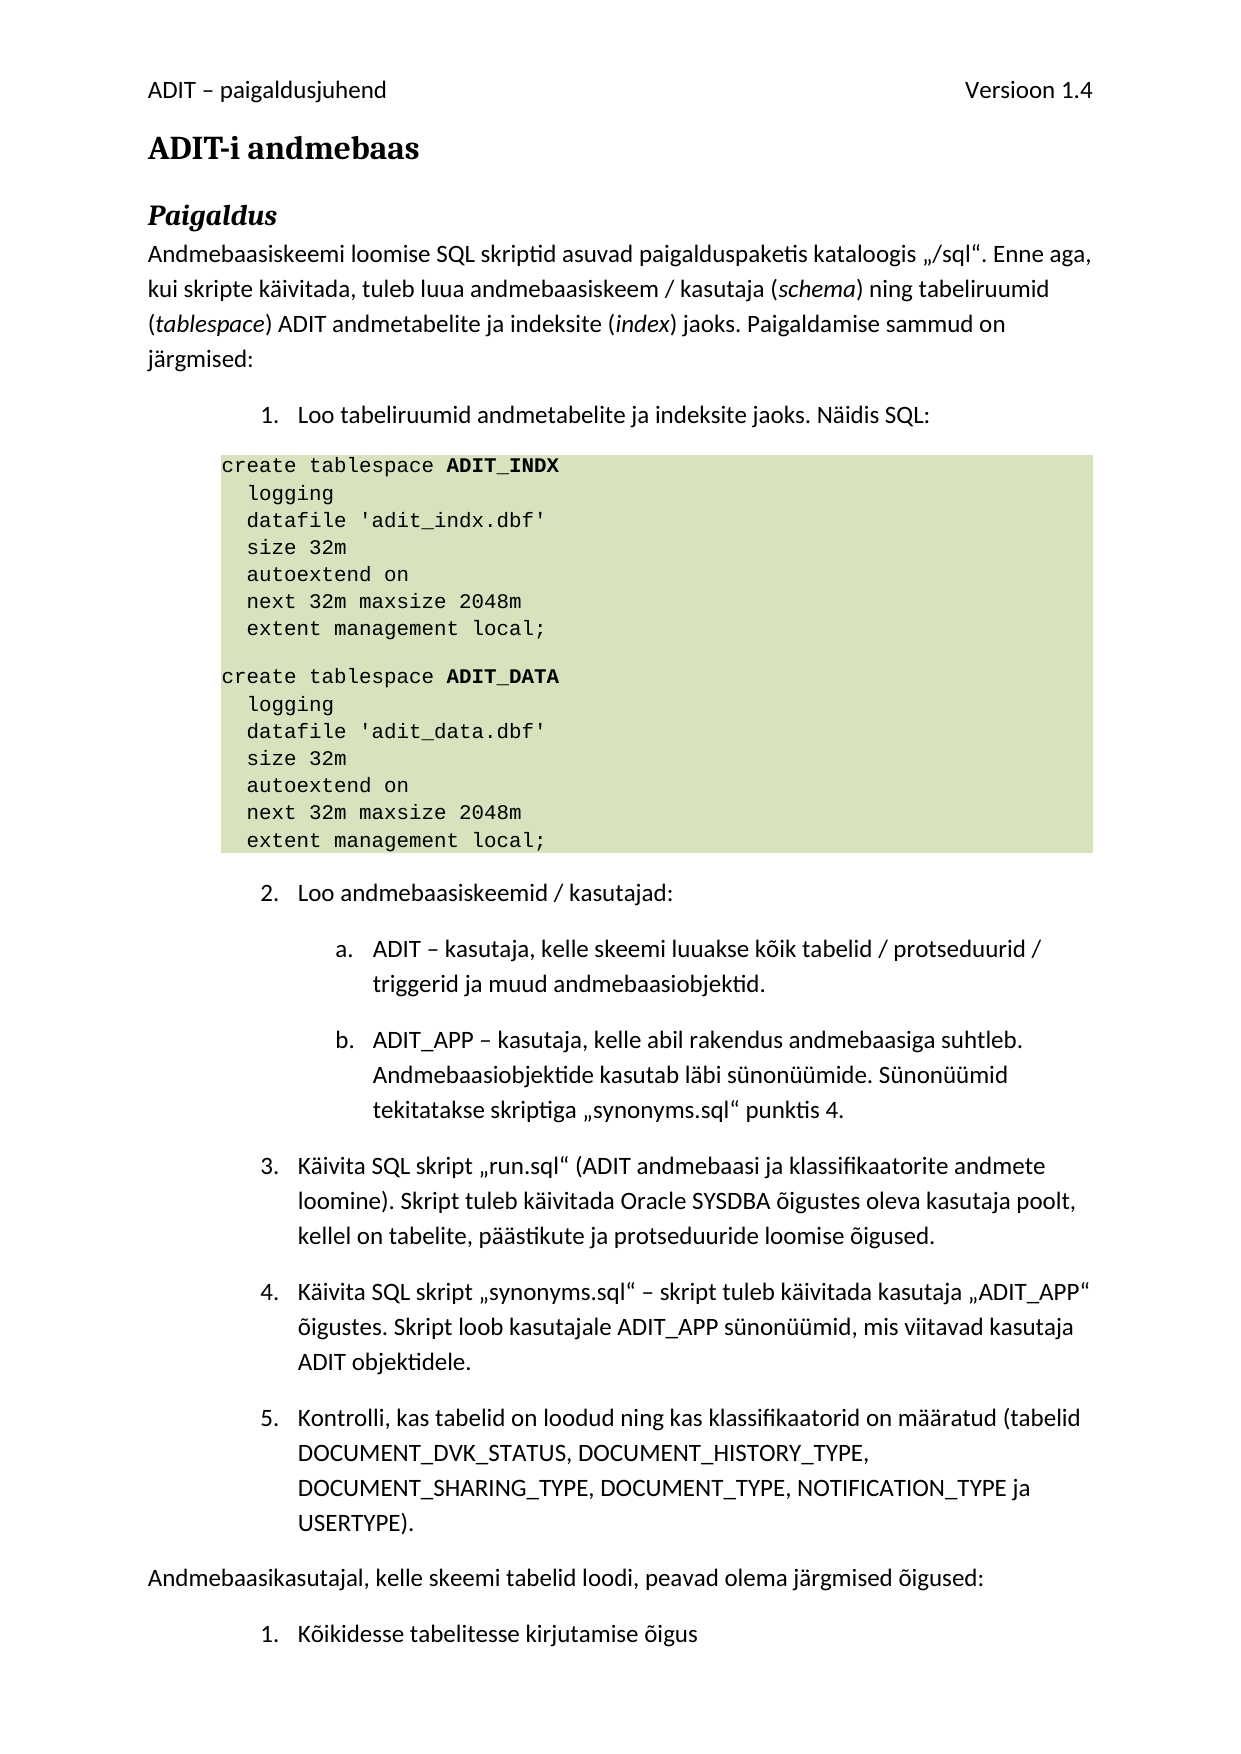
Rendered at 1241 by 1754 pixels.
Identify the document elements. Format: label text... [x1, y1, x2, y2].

list Kontrolli, kas tabelid on loodud ning kas klassifikaatorid on määratud (tabelid DOCUMENT_DVK_STATUS, DOCUMENT_HISTORY_TYPE, DOCUMENT_SHARING_TYPE, DOCUMENT_TYPE, NOTIFICATION_TYPE ja USERTYPE). [260, 1402, 1093, 1537]
subtitle ADIT-i andmebaas [148, 129, 1093, 168]
text create tablespace ADIT_INDX logging datafile 'adit_indx.dbf' size 32m autoextend on next 32m maxsize 2048m extent management local; [221, 455, 1093, 642]
list Käivita SQL skript „synonyms.sql“ – skript tuleb käivitada kasutaja „ADIT_APP“ õigustes. Skript loob kasutajale ADIT_APP sünonüümid, mis viitavad kasutaja ADIT objektidele. [260, 1276, 1093, 1376]
list Loo tabeliruumid andmetabelite ja indeksite jaoks. Näidis SQL: [260, 399, 1093, 430]
text Andmebaasiskeemi loomise SQL skriptid asuvad paigalduspaketis kataloogis „/sql“. Enne aga, kui skripte käivitada, tuleb luua andmebaasiskeem / kasutaja (schema) ning tabeliruumid (tablespace) ADIT andmetabelite ja indeksite (index) jaoks. Paigaldamise sammud on järgmised: [148, 239, 1093, 374]
text create tablespace ADIT_DATA logging datafile 'adit_data.dbf' size 32m autoextend on next 32m maxsize 2048m extent management local; [221, 666, 1093, 853]
subtitle Paigaldus [148, 199, 1093, 232]
text Andmebaasikasutajal, kelle skeemi tabelid loodi, peavad olema järgmised õigused: [148, 1563, 1093, 1593]
list Käivita SQL skript „run.sql“ (ADIT andmebaasi ja klassifikaatorite andmete loomine). Skript tuleb käivitada Oracle SYSDBA õigustes oleva kasutaja poolt, kellel on tabelite, päästikute ja protseduuride loomise õigused. [260, 1150, 1093, 1251]
list Loo andmebaasiskeemid / kasutajad: [260, 878, 1093, 908]
list ADIT – kasutaja, kelle skeemi luuakse kõik tabelid / protseduurid / triggerid ja muud andmebaasiobjektid. [335, 933, 1093, 999]
list Kõikidesse tabelitesse kirjutamise õigus [260, 1618, 1093, 1649]
list ADIT_APP – kasutaja, kelle abil rakendus andmebaasiga suhtleb. Andmebaasiobjektide kasutab läbi sünonüümide. Sünonüümid tekitatakse skriptiga „synonyms.sql“ punktis 4. [335, 1024, 1093, 1125]
